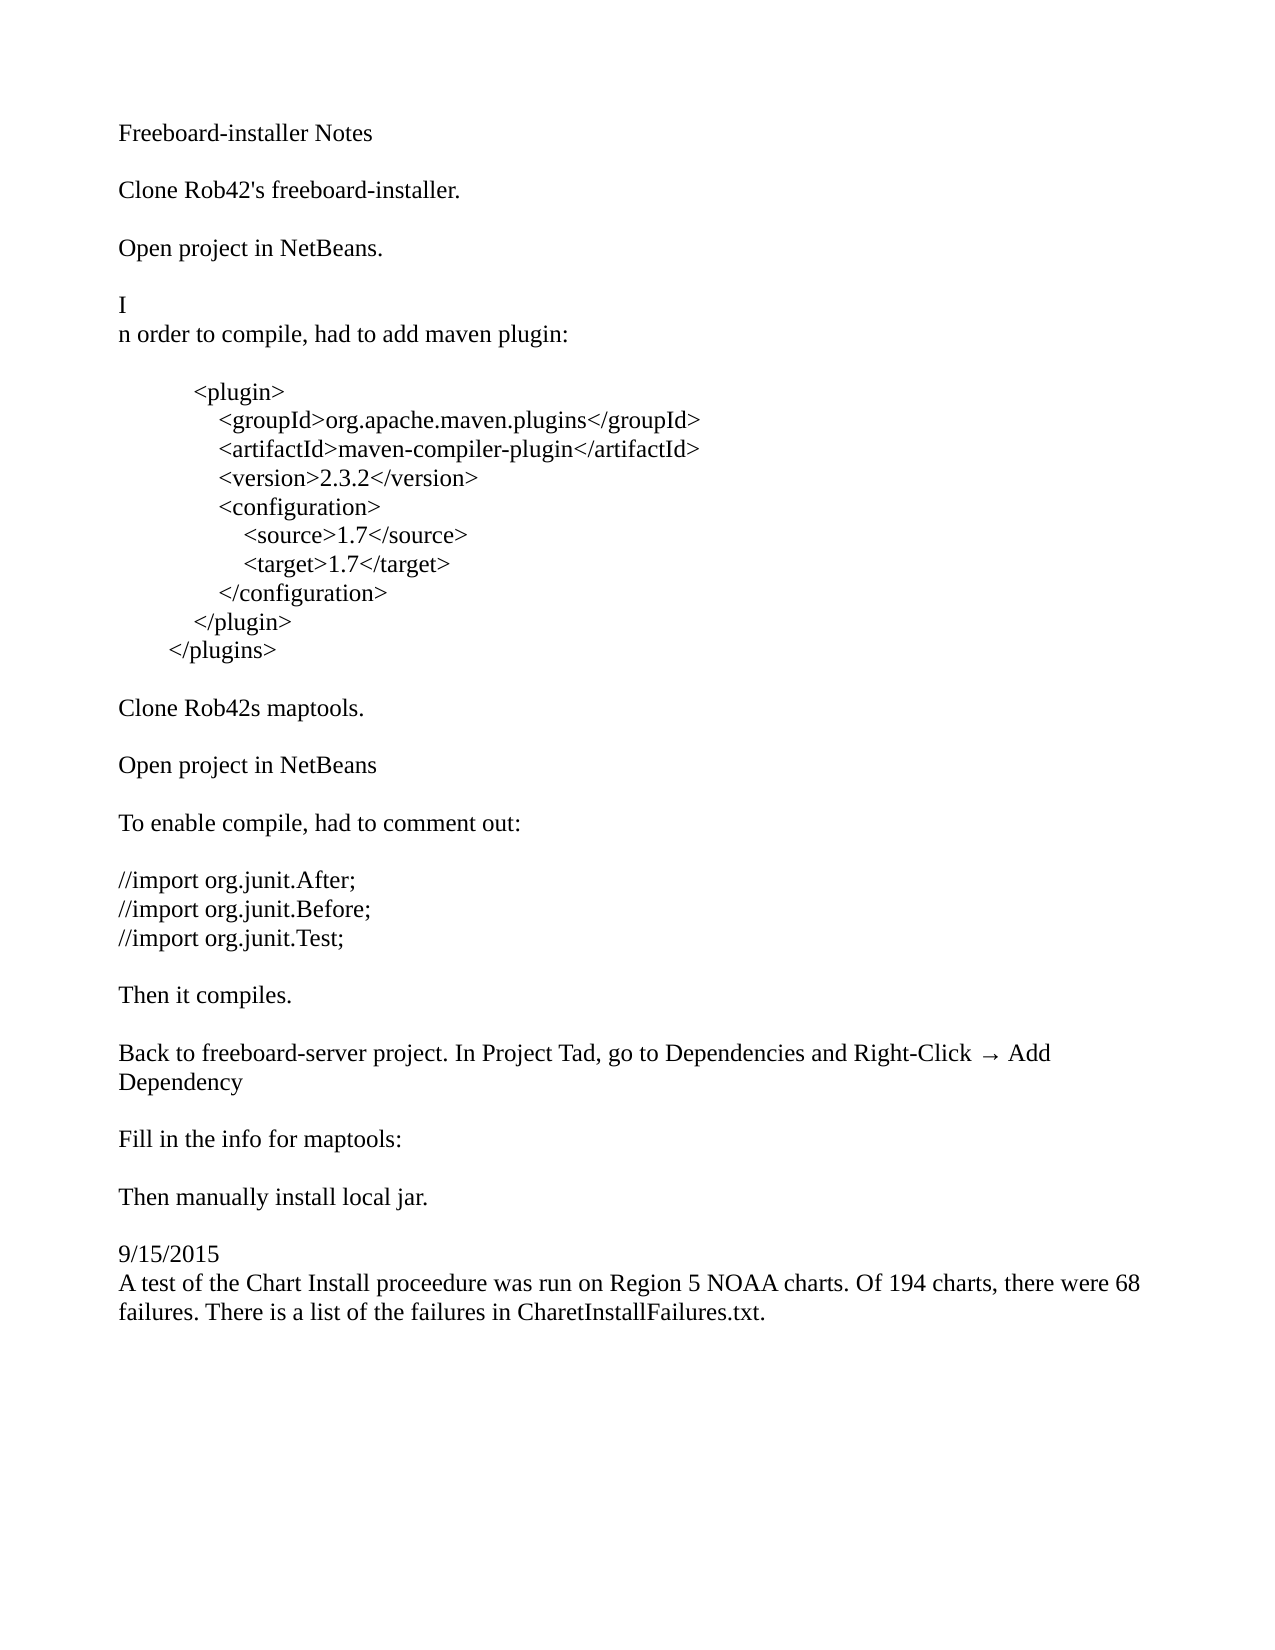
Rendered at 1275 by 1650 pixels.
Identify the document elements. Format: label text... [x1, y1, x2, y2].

text Open project in NetBeans. [118, 233, 1157, 262]
text Clone Rob42's freeboard-installer. [118, 176, 1157, 204]
text <artifactId>maven-compiler-plugin</artifactId> [118, 434, 1157, 463]
text I n order to compile, had to add maven plugin: [118, 291, 1157, 348]
text 9/15/2015 [118, 1239, 1157, 1268]
text <source>1.7</source> [118, 521, 1157, 549]
text Then it compiles. [118, 981, 1157, 1009]
text <configuration> [118, 492, 1157, 521]
text <target>1.7</target> [118, 549, 1157, 578]
text Open project in NetBeans [118, 751, 1157, 779]
text Then manually install local jar. [118, 1182, 1157, 1211]
text //import org.junit.Test; [118, 923, 1157, 952]
text </configuration> [118, 578, 1157, 607]
text <groupId>org.apache.maven.plugins</groupId> [118, 406, 1157, 434]
text Clone Rob42s maptools. [118, 693, 1157, 722]
text //import org.junit.After; [118, 866, 1157, 894]
text Back to freeboard-server project. In Project Tad, go to Dependencies and Right-Click → Add Dependency [118, 1038, 1157, 1096]
text </plugins> [118, 636, 1157, 664]
text <version>2.3.2</version> [118, 463, 1157, 492]
text //import org.junit.Before; [118, 894, 1157, 923]
text Freeboard-installer Notes [118, 118, 1157, 147]
text </plugin> [118, 607, 1157, 636]
text To enable compile, had to comment out: [118, 808, 1157, 837]
text Fill in the info for maptools: [118, 1124, 1157, 1153]
text <plugin> [118, 377, 1157, 406]
text A test of the Chart Install proceedure was run on Region 5 NOAA charts. Of 194 charts, there were 68 failures. There is a list of the failures in CharetInstallFailures.txt. [118, 1268, 1157, 1326]
